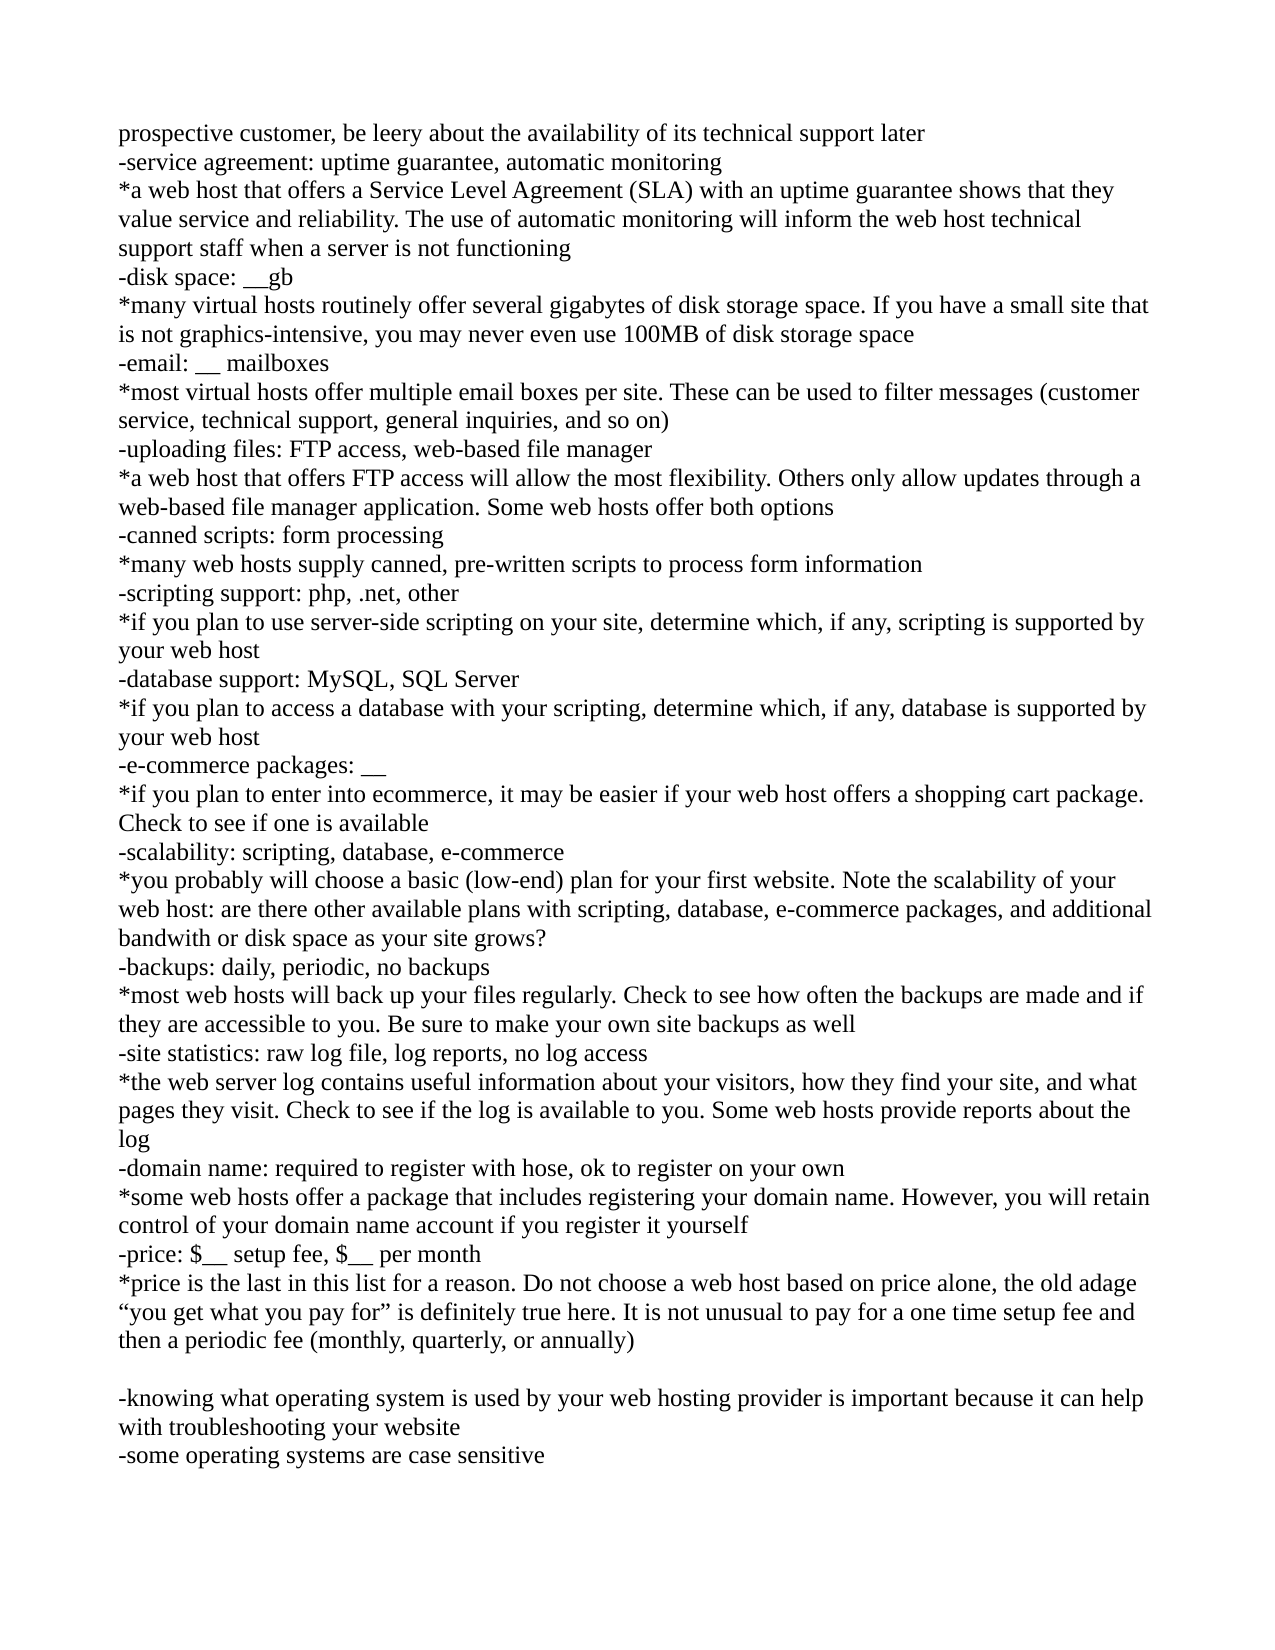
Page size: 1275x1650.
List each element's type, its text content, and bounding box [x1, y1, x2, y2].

text -knowing what operating system is used by your web hosting provider is important because it can help with troubleshooting your website [118, 1383, 1157, 1441]
text *most virtual hosts offer multiple email boxes per site. These can be used to filter messages (customer service, technical support, general inquiries, and so on) [118, 377, 1157, 434]
text -some operating systems are case sensitive [118, 1441, 1157, 1469]
text -e-commerce packages: __ [118, 751, 1157, 779]
text *many web hosts supply canned, pre-written scripts to process form information [118, 549, 1157, 578]
text *a web host that offers a Service Level Agreement (SLA) with an uptime guarantee shows that they value service and reliability. The use of automatic monitoring will inform the web host technical support staff when a server is not functioning [118, 176, 1157, 262]
text -price: $__ setup fee, $__ per month [118, 1239, 1157, 1268]
text *some web hosts offer a package that includes registering your domain name. However, you will retain control of your domain name account if you register it yourself [118, 1182, 1157, 1239]
text -email: __ mailboxes [118, 348, 1157, 377]
text -uploading files: FTP access, web-based file manager [118, 434, 1157, 463]
text *many virtual hosts routinely offer several gigabytes of disk storage space. If you have a small site that is not graphics-intensive, you may never even use 100MB of disk storage space [118, 291, 1157, 348]
text -scripting support: php, .net, other [118, 578, 1157, 607]
text *you probably will choose a basic (low-end) plan for your first website. Note the scalability of your web host: are there other available plans with scripting, database, e-commerce packages, and additional bandwith or disk space as your site grows? [118, 866, 1157, 952]
text -database support: MySQL, SQL Server [118, 664, 1157, 693]
text *the web server log contains useful information about your visitors, how they find your site, and what pages they visit. Check to see if the log is available to you. Some web hosts provide reports about the log [118, 1067, 1157, 1153]
text *a web host that offers FTP access will allow the most flexibility. Others only allow updates through a web-based file manager application. Some web hosts offer both options [118, 463, 1157, 521]
text *if you plan to enter into ecommerce, it may be easier if your web host offers a shopping cart package. Check to see if one is available [118, 779, 1157, 837]
text *most web hosts will back up your files regularly. Check to see how often the backups are made and if they are accessible to you. Be sure to make your own site backups as well [118, 981, 1157, 1038]
text *if you plan to access a database with your scripting, determine which, if any, database is supported by your web host [118, 693, 1157, 751]
text *price is the last in this list for a reason. Do not choose a web host based on price alone, the old adage “you get what you pay for” is definitely true here. It is not unusual to pay for a one time setup fee and then a periodic fee (monthly, quarterly, or annually) [118, 1268, 1157, 1354]
text prospective customer, be leery about the availability of its technical support later [118, 118, 1157, 147]
text -disk space: __gb [118, 262, 1157, 291]
text *if you plan to use server-side scripting on your site, determine which, if any, scripting is supported by your web host [118, 607, 1157, 664]
text -backups: daily, periodic, no backups [118, 952, 1157, 981]
text -site statistics: raw log file, log reports, no log access [118, 1038, 1157, 1067]
text -domain name: required to register with hose, ok to register on your own [118, 1153, 1157, 1182]
text -service agreement: uptime guarantee, automatic monitoring [118, 147, 1157, 176]
text -canned scripts: form processing [118, 521, 1157, 549]
text -scalability: scripting, database, e-commerce [118, 837, 1157, 866]
